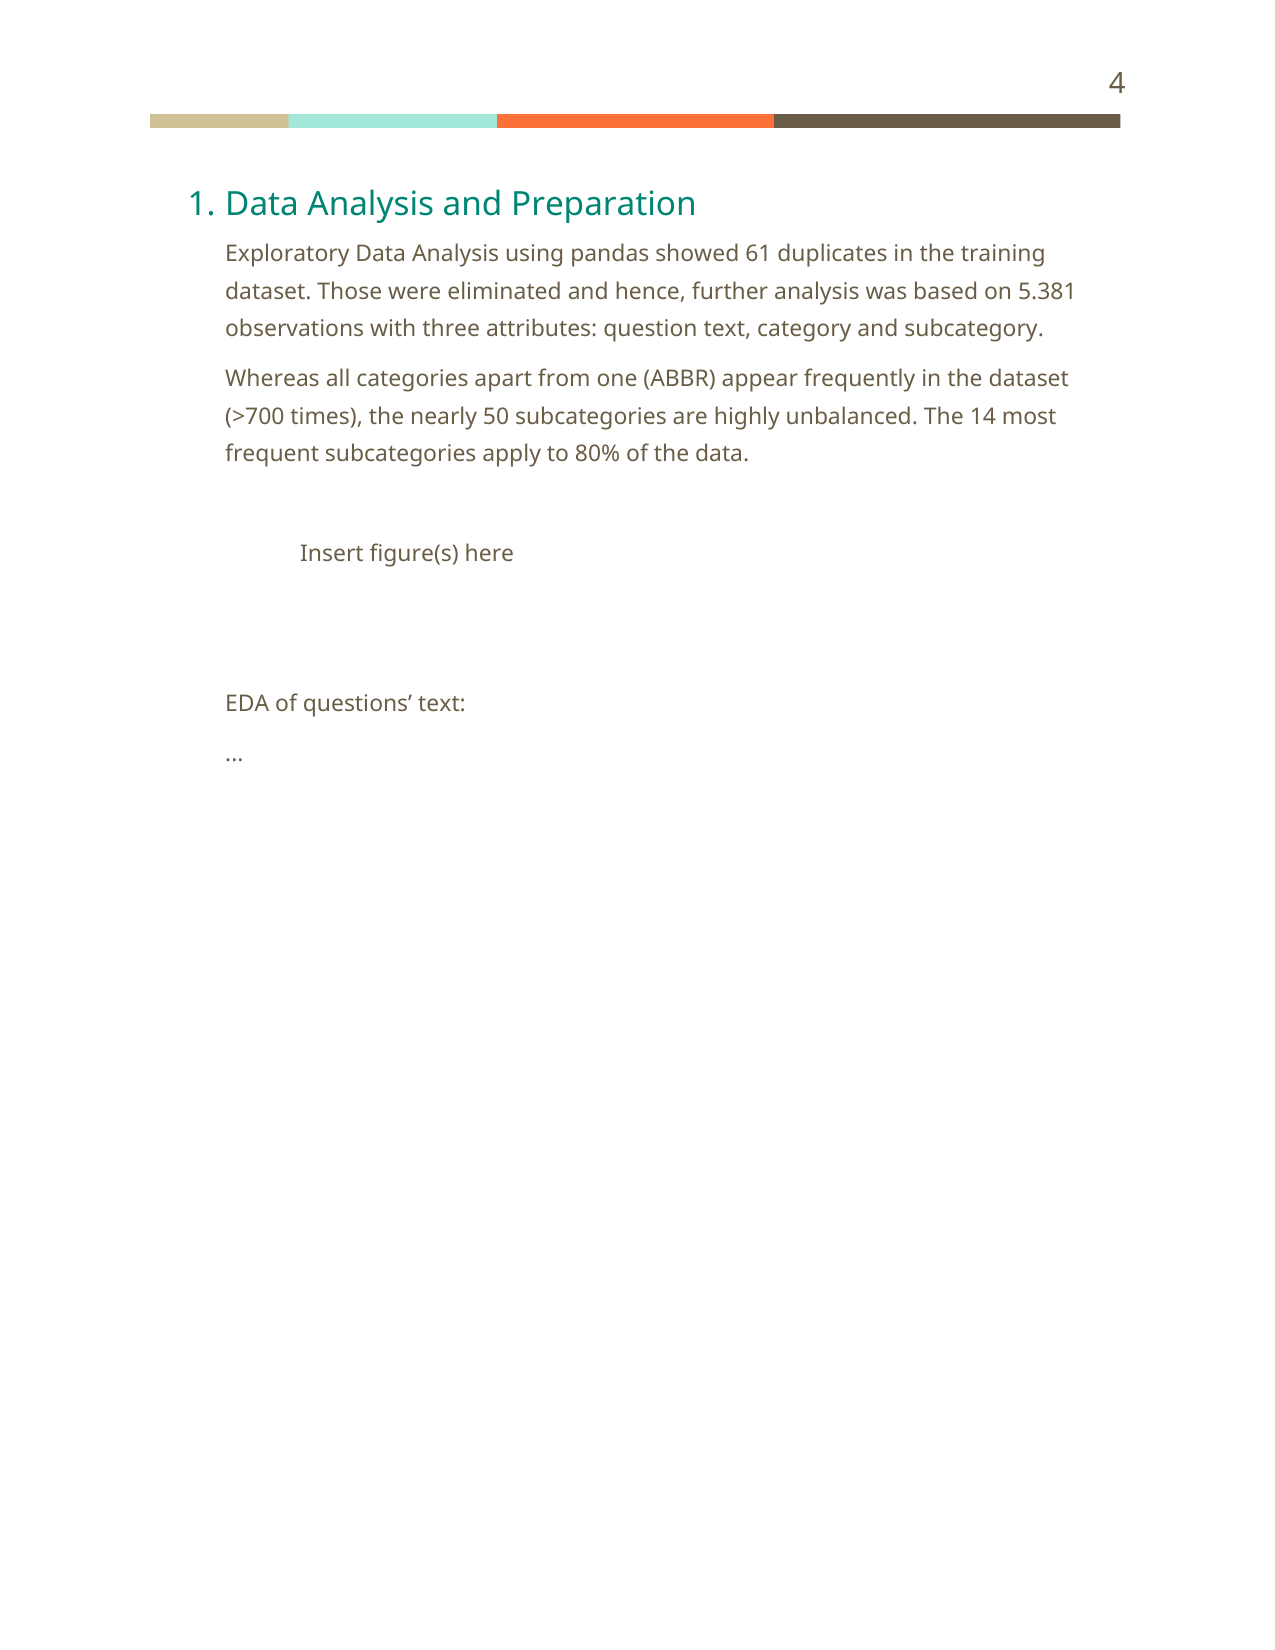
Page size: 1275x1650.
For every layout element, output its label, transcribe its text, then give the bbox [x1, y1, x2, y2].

picture [150, 114, 1121, 128]
text Exploratory Data Analysis using pandas showed 61 duplicates in the training dataset. Those were eliminated and hence, further analysis was based on 5.381 observations with three attributes: question text, category and subcategory. [225, 237, 1125, 343]
text ... [225, 737, 1125, 768]
subtitle Data Analysis and Preparation [187, 179, 1125, 225]
text Insert figure(s) here [225, 537, 1125, 568]
text Whereas all categories apart from one (ABBR) appear frequently in the dataset (>700 times), the nearly 50 subcategories are highly unbalanced. The 14 most frequent subcategories apply to 80% of the data. [225, 362, 1125, 468]
text EDA of questions’ text: [225, 687, 1125, 718]
